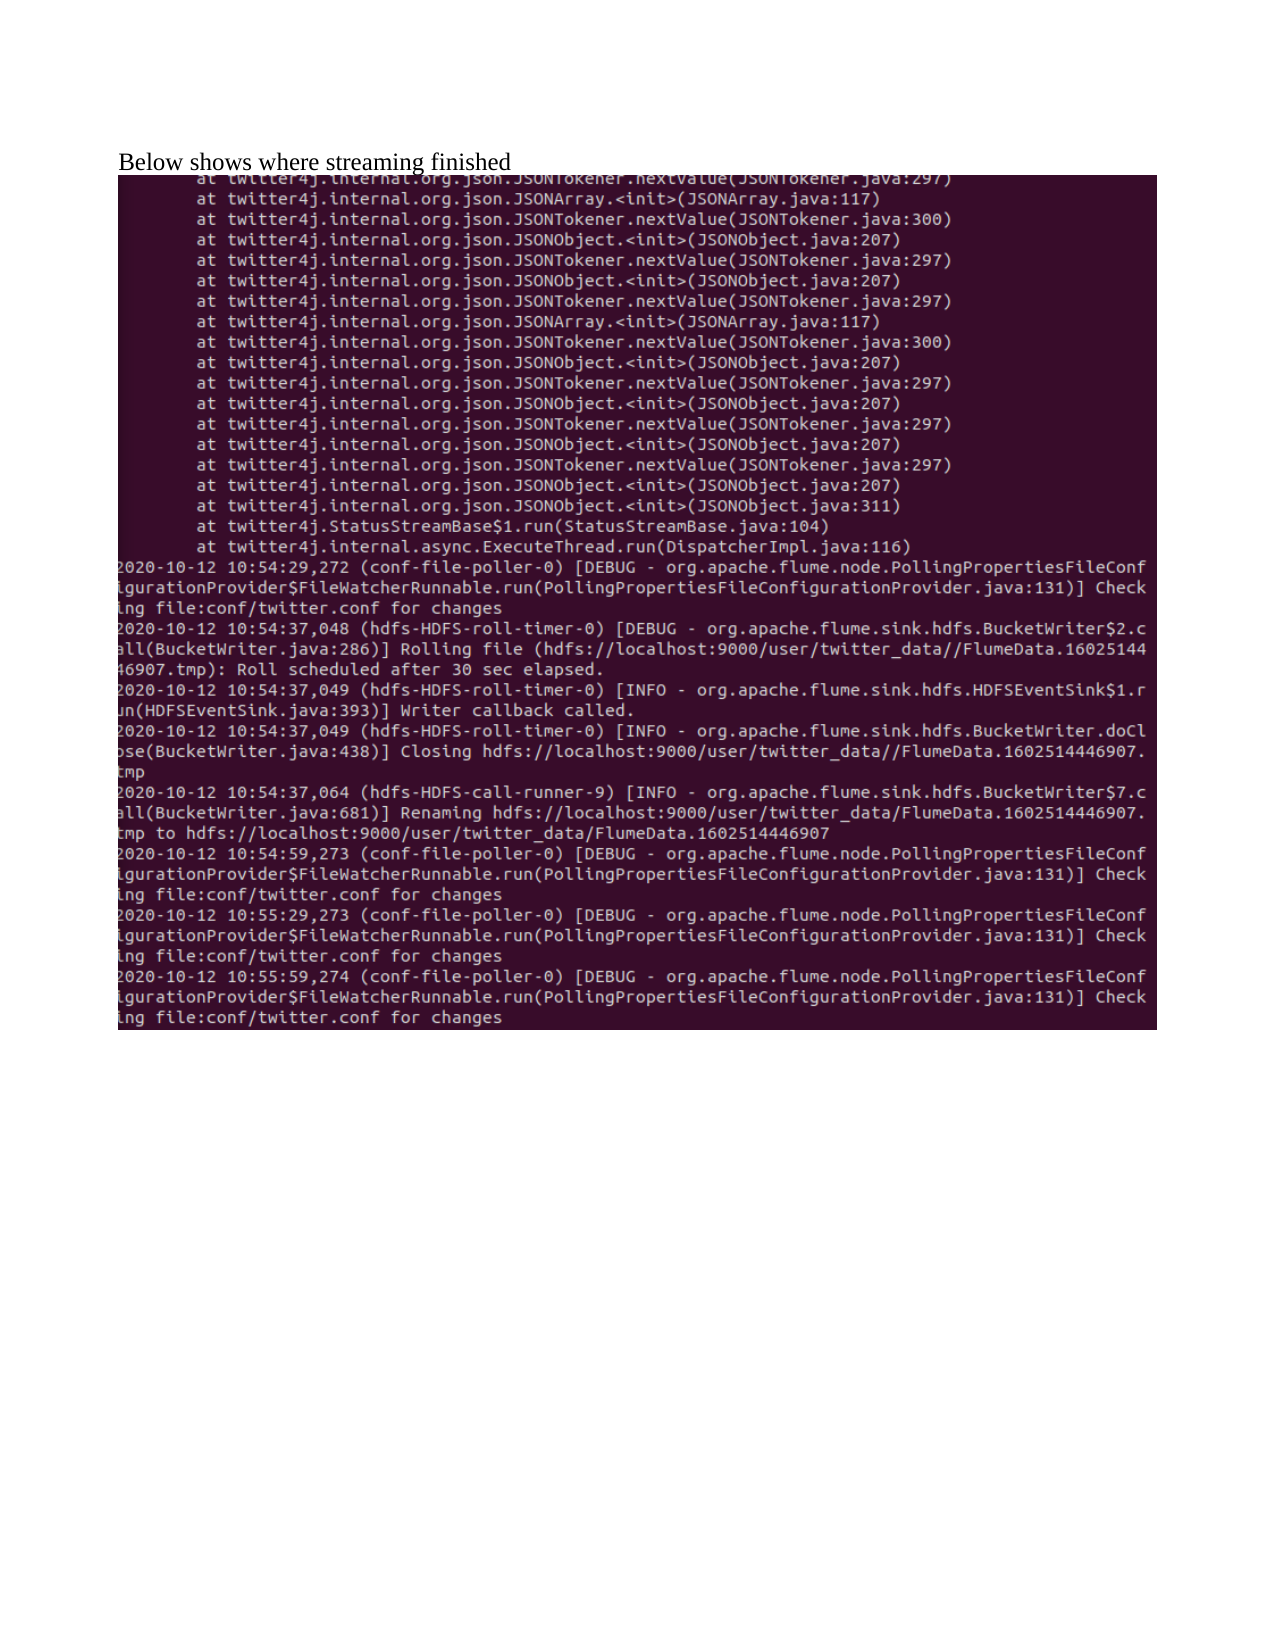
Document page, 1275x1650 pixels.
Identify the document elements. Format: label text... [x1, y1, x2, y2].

text Below shows where streaming finished [118, 147, 1157, 175]
picture [118, 175, 1157, 1030]
